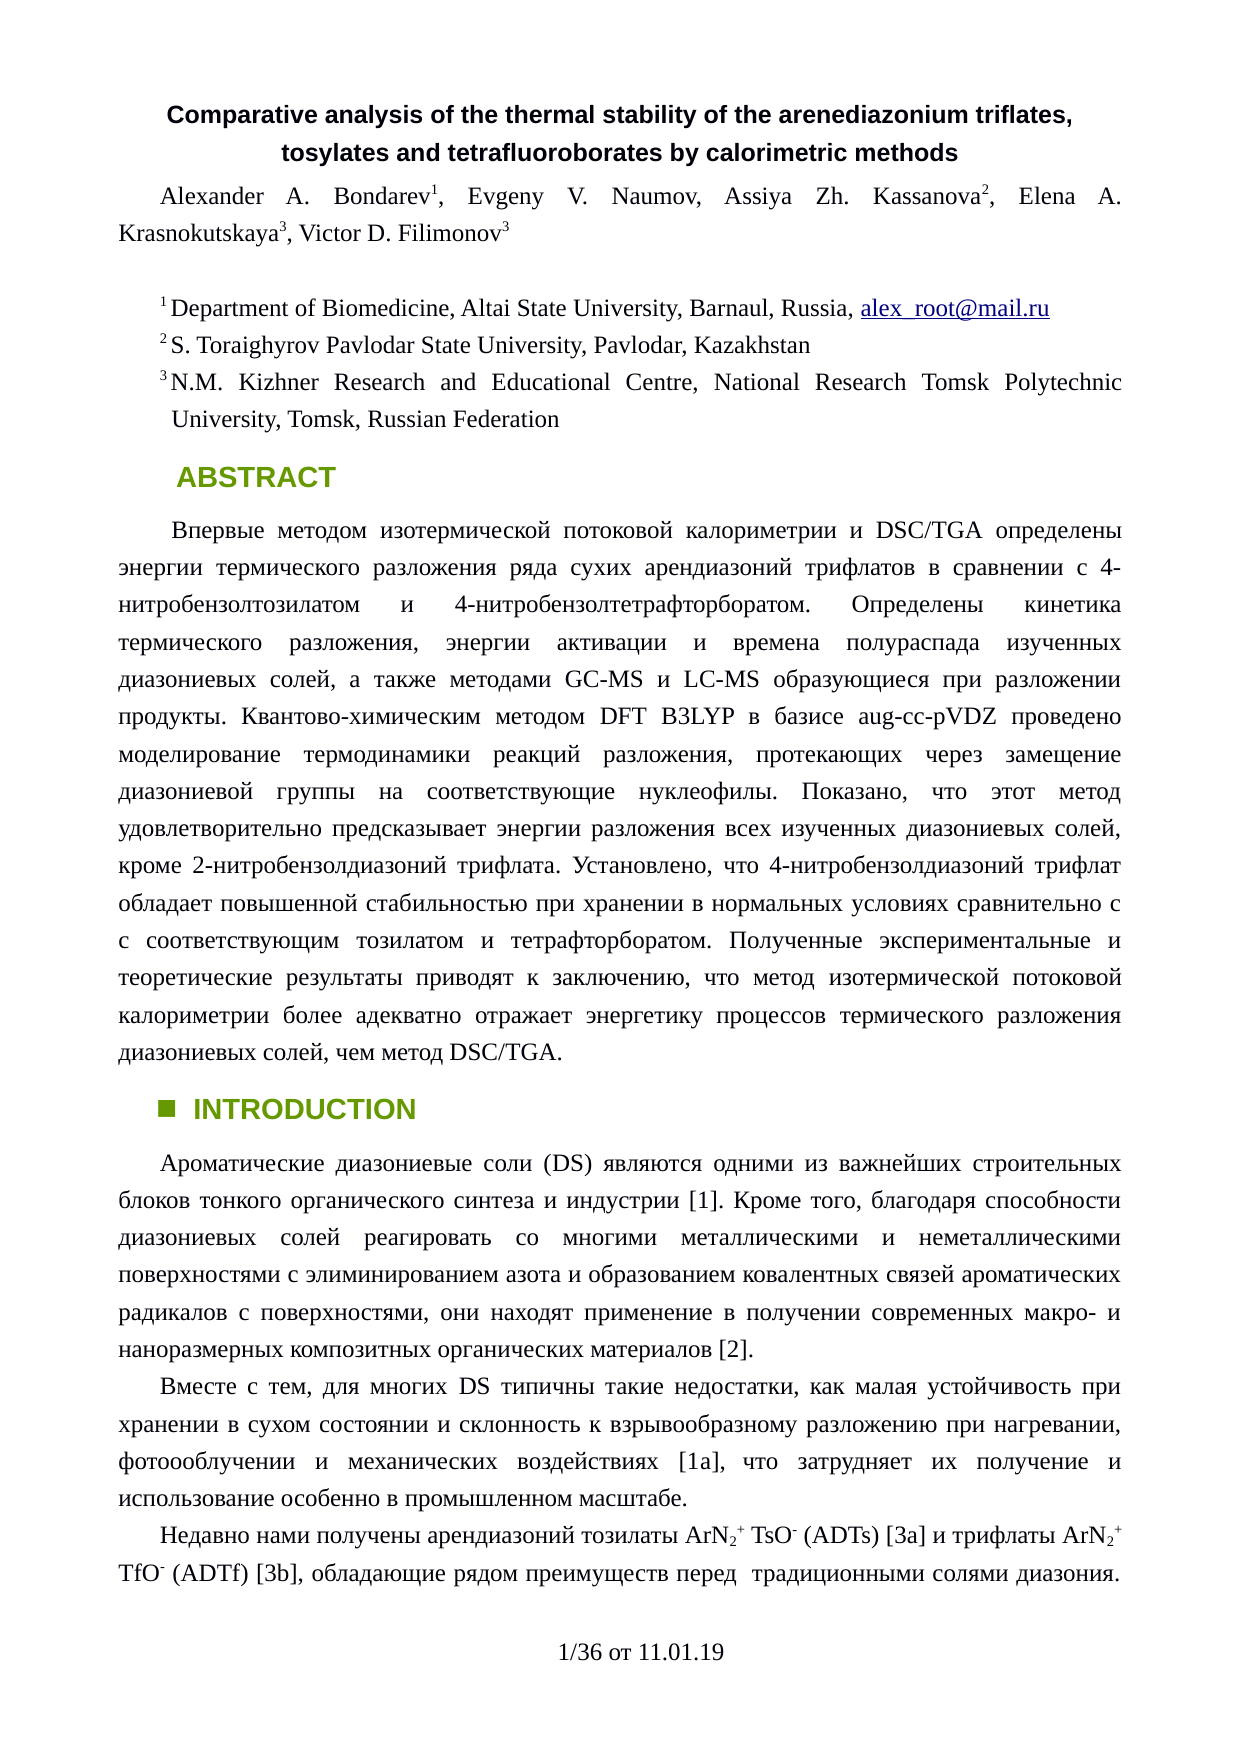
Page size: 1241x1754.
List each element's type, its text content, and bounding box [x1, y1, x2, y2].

subtitle Comparative analysis of the thermal stability of the arenediazonium triflates, tosylates and tetrafluoroborates by calorimetric methods [118, 100, 1122, 166]
text 2 S. Toraighyrov Pavlodar State University, Pavlodar, Kazakhstan [118, 330, 1122, 359]
list Вместе с тем, для многих DS типичны такие недостатки, как малая устойчивость при хранении в сухом состоянии и склонность к взрывообразному разложению при нагревании, фотоооблучении и механических воздействиях [1a], что затрудняет их получение и использование особенно в промышленном масштабе. [118, 1371, 1122, 1512]
list Недавно нами получены арендиазоний тозилаты ArN2+ TsO- (ADTs) [3a] и трифлаты ArN2+ TfO- (ADTf) [3b], обладающие рядом преимуществ перед традиционными солями диазония. [118, 1521, 1122, 1587]
subtitle Introduction [156, 1092, 1122, 1126]
text Впервые методом изотермической потоковой калориметрии и DSC/TGA определены энергии термического разложения ряда сухих арендиазоний трифлатов в сравнении с 4-нитробензолтозилатом и 4-нитробензолтетрафторборатом. Определены кинетика термического разложения, энергии активации и времена полураспада изученных диазониевых солей, а также методами GC-MS и LC-MS образующиеся при разложении продукты. Квантово-химическим методом DFT B3LYP в базисе aug-cc-pVDZ проведено моделирование термодинамики реакций разложения, протекающих через замещение диазониевой группы на соответствующие нуклеофилы. Показано, что этот метод удовлетворительно предсказывает энергии разложения всех изученных диазониевых солей, кроме 2-нитробензолдиазоний трифлата. Установлено, что 4-нитробензолдиазоний трифлат обладает повышенной стабильностью при хранении в нормальных условиях сравнительно с с соответствующим тозилатом и тетрафторборатом. Полученные экспериментальные и теоретические результаты приводят к заключению, что метод изотермической потоковой калориметрии более адекватно отражает энергетику процессов термического разложения диазониевых солей, чем метод DSC/TGA. [118, 515, 1122, 1066]
text 1 Department of Biomedicine, Altai State University, Barnaul, Russia, alex_root@mail.ru [118, 293, 1122, 321]
text 3 N.M. Kizhner Research and Educational Centre, National Research Tomsk Polytechnic University, Tomsk, Russian Federation [159, 367, 1122, 433]
subtitle Abstract [118, 459, 1122, 493]
text Alexander A. Bondarev1, Evgeny V. Naumov, Assiya Zh. Kassanova2, Elena A. Krasnokutskaya3, Victor D. Filimonov3 [118, 181, 1122, 247]
list Ароматические диазониевые соли (DS) являются одними из важнейших строительных блоков тонкого органического синтеза и индустрии [1]. Кроме того, благодаря способности диазониевых солей реагировать со многими металлическими и неметаллическими поверхностями с элиминированием азота и образованием ковалентных связей ароматических радикалов с поверхностями, они находят применение в получении современных макро- и наноразмерных композитных органических материалов [2]. [118, 1148, 1122, 1363]
